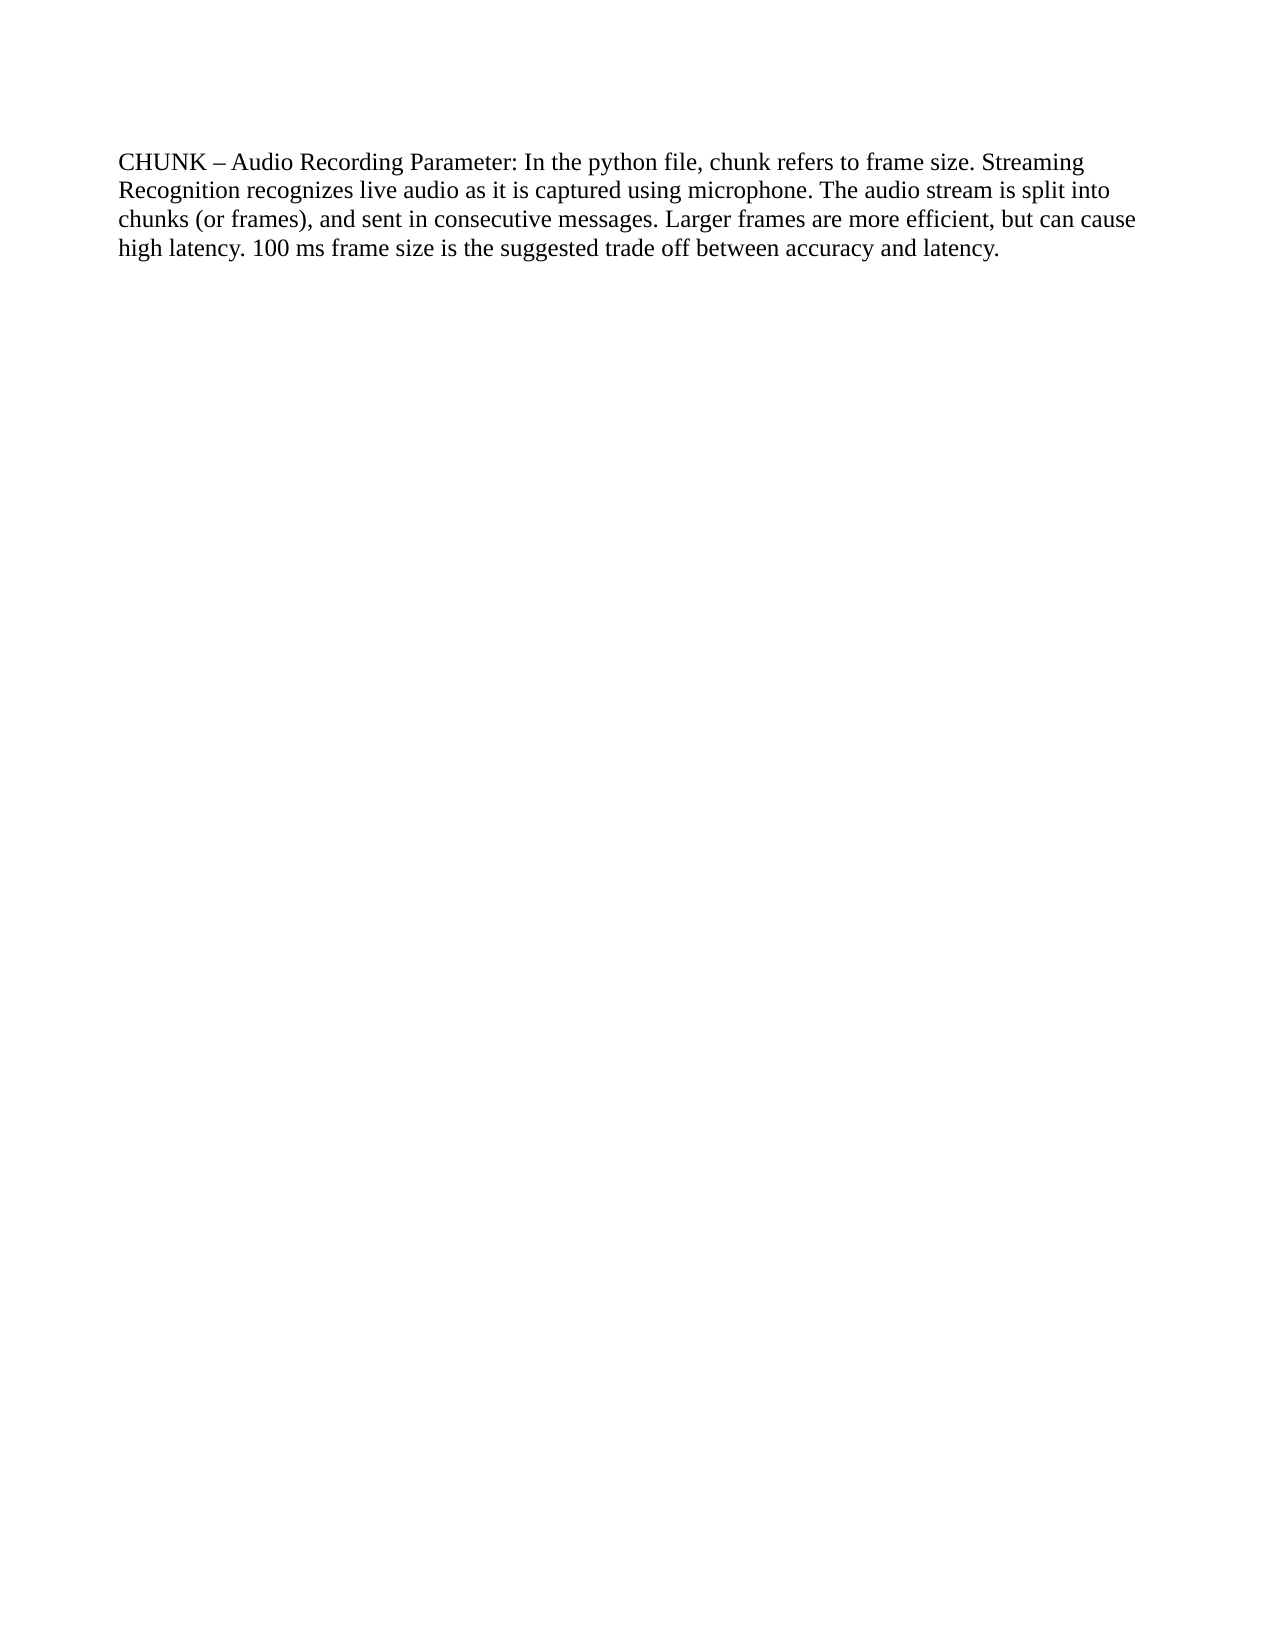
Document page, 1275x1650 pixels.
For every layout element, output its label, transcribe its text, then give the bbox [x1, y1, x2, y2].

text CHUNK – Audio Recording Parameter: In the python file, chunk refers to frame size. Streaming Recognition recognizes live audio as it is captured using microphone. The audio stream is split into chunks (or frames), and sent in consecutive messages. Larger frames are more efficient, but can cause high latency. 100 ms frame size is the suggested trade off between accuracy and latency. [118, 147, 1157, 262]
